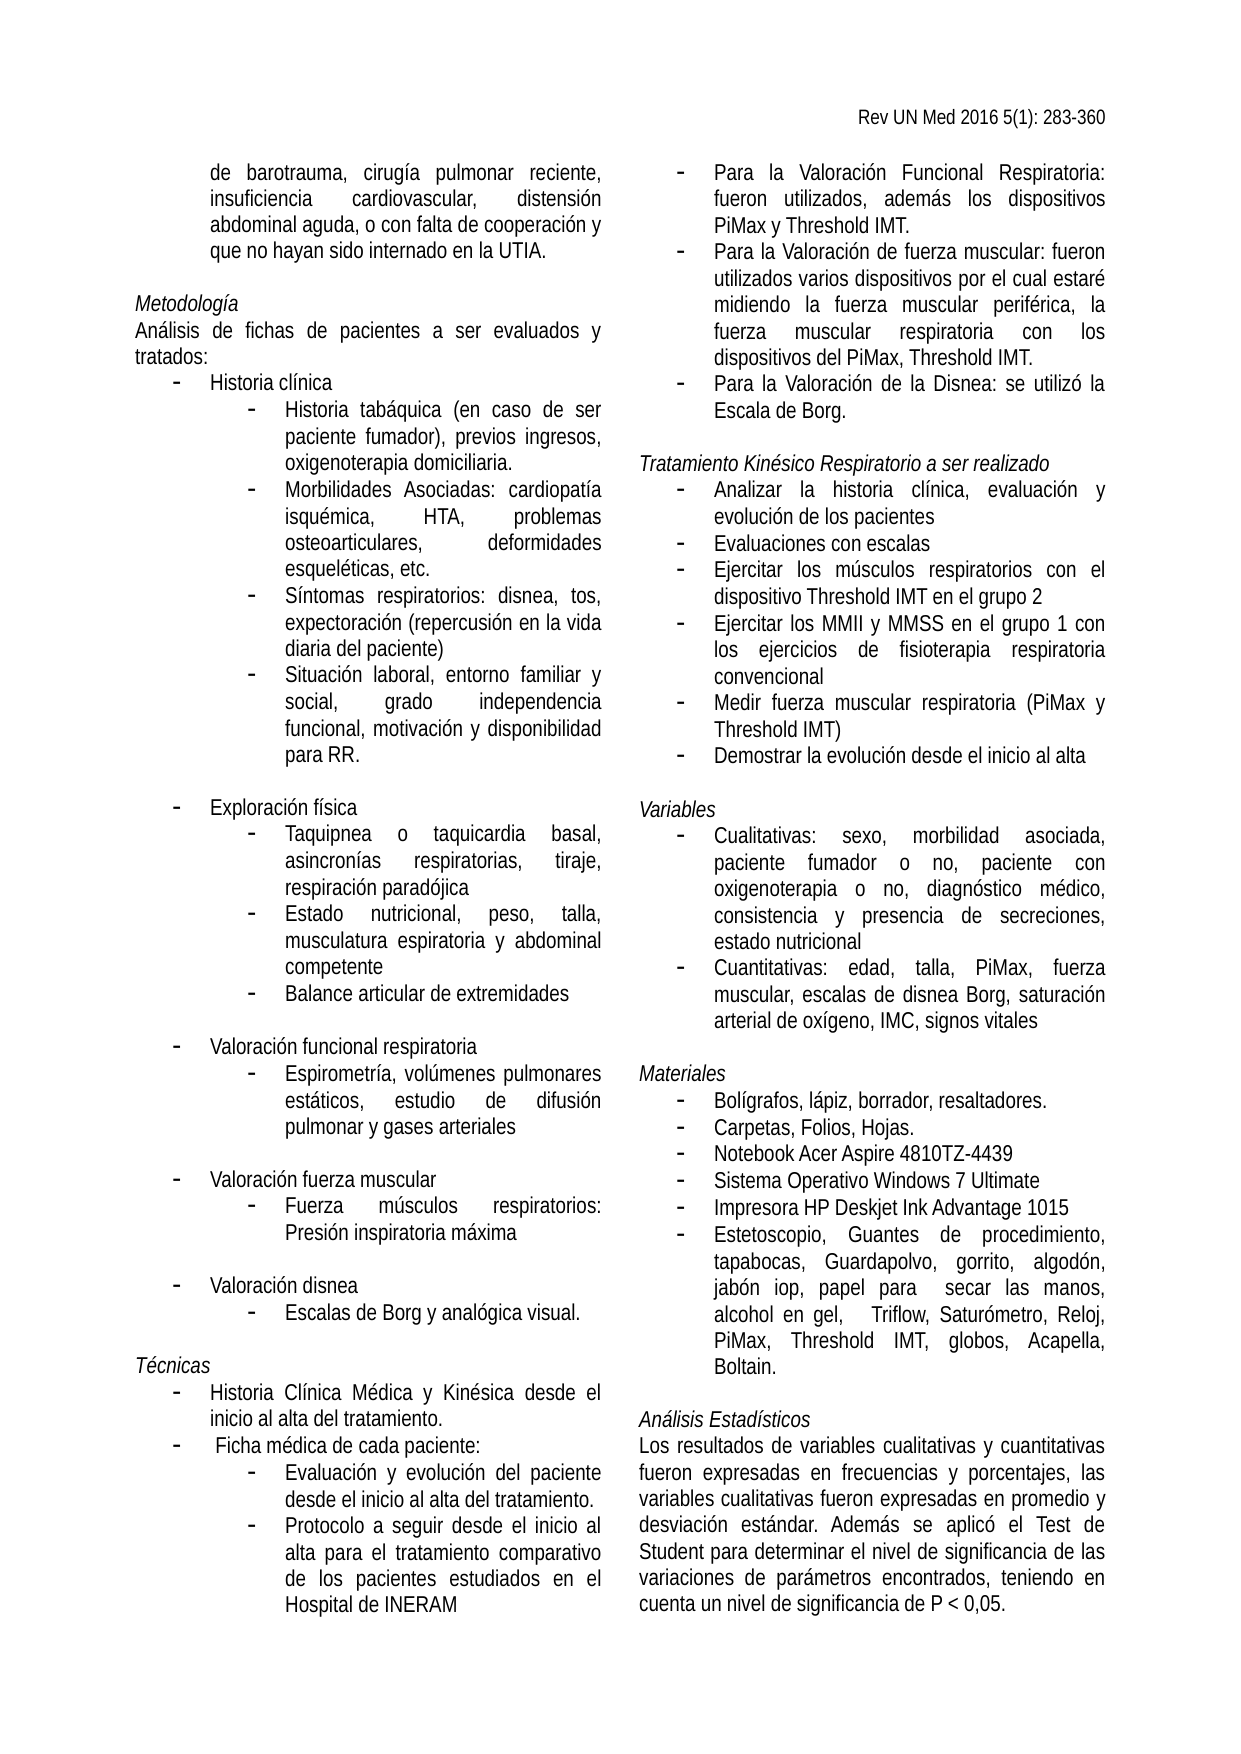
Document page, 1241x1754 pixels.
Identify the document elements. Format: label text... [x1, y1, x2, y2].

list Evaluación y evolución del paciente desde el inicio al alta del tratamiento. [247, 1459, 601, 1512]
text Materiales [639, 1060, 1106, 1087]
text Análisis Estadísticos [639, 1406, 1106, 1432]
list Impresora HP Deskjet Ink Advantage 1015 [676, 1194, 1106, 1221]
list Taquipnea o taquicardia basal, asincronías respiratorias, tiraje, respiración paradójica [247, 820, 601, 900]
list Evaluaciones con escalas [676, 529, 1106, 556]
list Balance articular de extremidades [247, 979, 601, 1006]
list Exploración física [172, 793, 601, 820]
list Historia clínica [172, 369, 601, 396]
list Para la Valoración de fuerza muscular: fueron utilizados varios dispositivos por el cual estaré midiendo la fuerza muscular periférica, la fuerza muscular respiratoria con los dispositivos del PiMax, Threshold IMT. [676, 238, 1106, 370]
list Estado nutricional, peso, talla, musculatura espiratoria y abdominal competente [247, 900, 601, 979]
list Situación laboral, entorno familiar y social, grado independencia funcional, motivación y disponibilidad para RR. [247, 661, 601, 767]
list Valoración funcional respiratoria [172, 1033, 601, 1060]
list Sistema Operativo Windows 7 Ultimate [676, 1167, 1106, 1194]
list Para la Valoración Funcional Respiratoria: fueron utilizados, además los dispositivos PiMax y Threshold IMT. [676, 158, 1106, 238]
list Historia Clínica Médica y Kinésica desde el inicio al alta del tratamiento. [172, 1378, 601, 1432]
list Cualitativas: sexo, morbilidad asociada, paciente fumador o no, paciente con oxigenoterapia o no, diagnóstico médico, consistencia y presencia de secreciones, estado nutricional [676, 822, 1106, 954]
list Escalas de Borg y analógica visual. [247, 1299, 601, 1326]
list Valoración fuerza muscular [172, 1166, 601, 1192]
list Medir fuerza muscular respiratoria (PiMax y Threshold IMT) [676, 689, 1106, 742]
list Para la Valoración de la Disnea: se utilizó la Escala de Borg. [676, 370, 1106, 423]
list Demostrar la evolución desde el inicio al alta [676, 742, 1106, 769]
list Fuerza músculos respiratorios: Presión inspiratoria máxima [247, 1192, 601, 1246]
list Analizar la historia clínica, evaluación y evolución de los pacientes [676, 476, 1106, 529]
text Tratamiento Kinésico Respiratorio a ser realizado [639, 450, 1106, 476]
list Ejercitar los MMII y MMSS en el grupo 1 con los ejercicios de fisioterapia respiratoria convencional [676, 609, 1106, 689]
list Carpetas, Folios, Hojas. [676, 1113, 1106, 1140]
list Protocolo a seguir desde el inicio al alta para el tratamiento comparativo de los pacientes estudiados en el Hospital de INERAM [247, 1512, 601, 1618]
list Notebook Acer Aspire 4810TZ-4439 [676, 1140, 1106, 1167]
list Estetoscopio, Guantes de procedimiento, tapabocas, Guardapolvo, gorrito, algodón, jabón iop, papel para secar las manos, alcohol en gel, Triflow, Saturómetro, Reloj, PiMax, Threshold IMT, globos, Acapella, Boltain. [676, 1221, 1106, 1379]
list de barotrauma, cirugía pulmonar reciente, insuficiencia cardiovascular, distensión abdominal aguda, o con falta de cooperación y que no hayan sido internado en la UTIA. [172, 158, 601, 264]
list Ejercitar los músculos respiratorios con el dispositivo Threshold IMT en el grupo 2 [676, 556, 1106, 609]
text Los resultados de variables cualitativas y cuantitativas fueron expresadas en frecuencias y porcentajes, las variables cualitativas fueron expresadas en promedio y desviación estándar. Además se aplicó el Test de Student para determinar el nivel de significancia de las variaciones de parámetros encontrados, teniendo en cuenta un nivel de significancia de P < 0,05. [639, 1432, 1106, 1617]
list Morbilidades Asociadas: cardiopatía isquémica, HTA, problemas osteoarticulares, deformidades esqueléticas, etc. [247, 476, 601, 582]
list Cuantitativas: edad, talla, PiMax, fuerza muscular, escalas de disnea Borg, saturación arterial de oxígeno, IMC, signos vitales [676, 954, 1106, 1034]
text Análisis de fichas de pacientes a ser evaluados y tratados: [135, 317, 601, 369]
list Espirometría, volúmenes pulmonares estáticos, estudio de difusión pulmonar y gases arteriales [247, 1060, 601, 1139]
list Ficha médica de cada paciente: [172, 1432, 601, 1459]
text Técnicas [135, 1352, 601, 1378]
list Bolígrafos, lápiz, borrador, resaltadores. [676, 1087, 1106, 1113]
text Variables [639, 796, 1106, 822]
list Valoración disnea [172, 1272, 601, 1299]
text Metodología [135, 290, 601, 317]
list Síntomas respiratorios: disnea, tos, expectoración (repercusión en la vida diaria del paciente) [247, 582, 601, 661]
list Historia tabáquica (en caso de ser paciente fumador), previos ingresos, oxigenoterapia domiciliaria. [247, 396, 601, 476]
